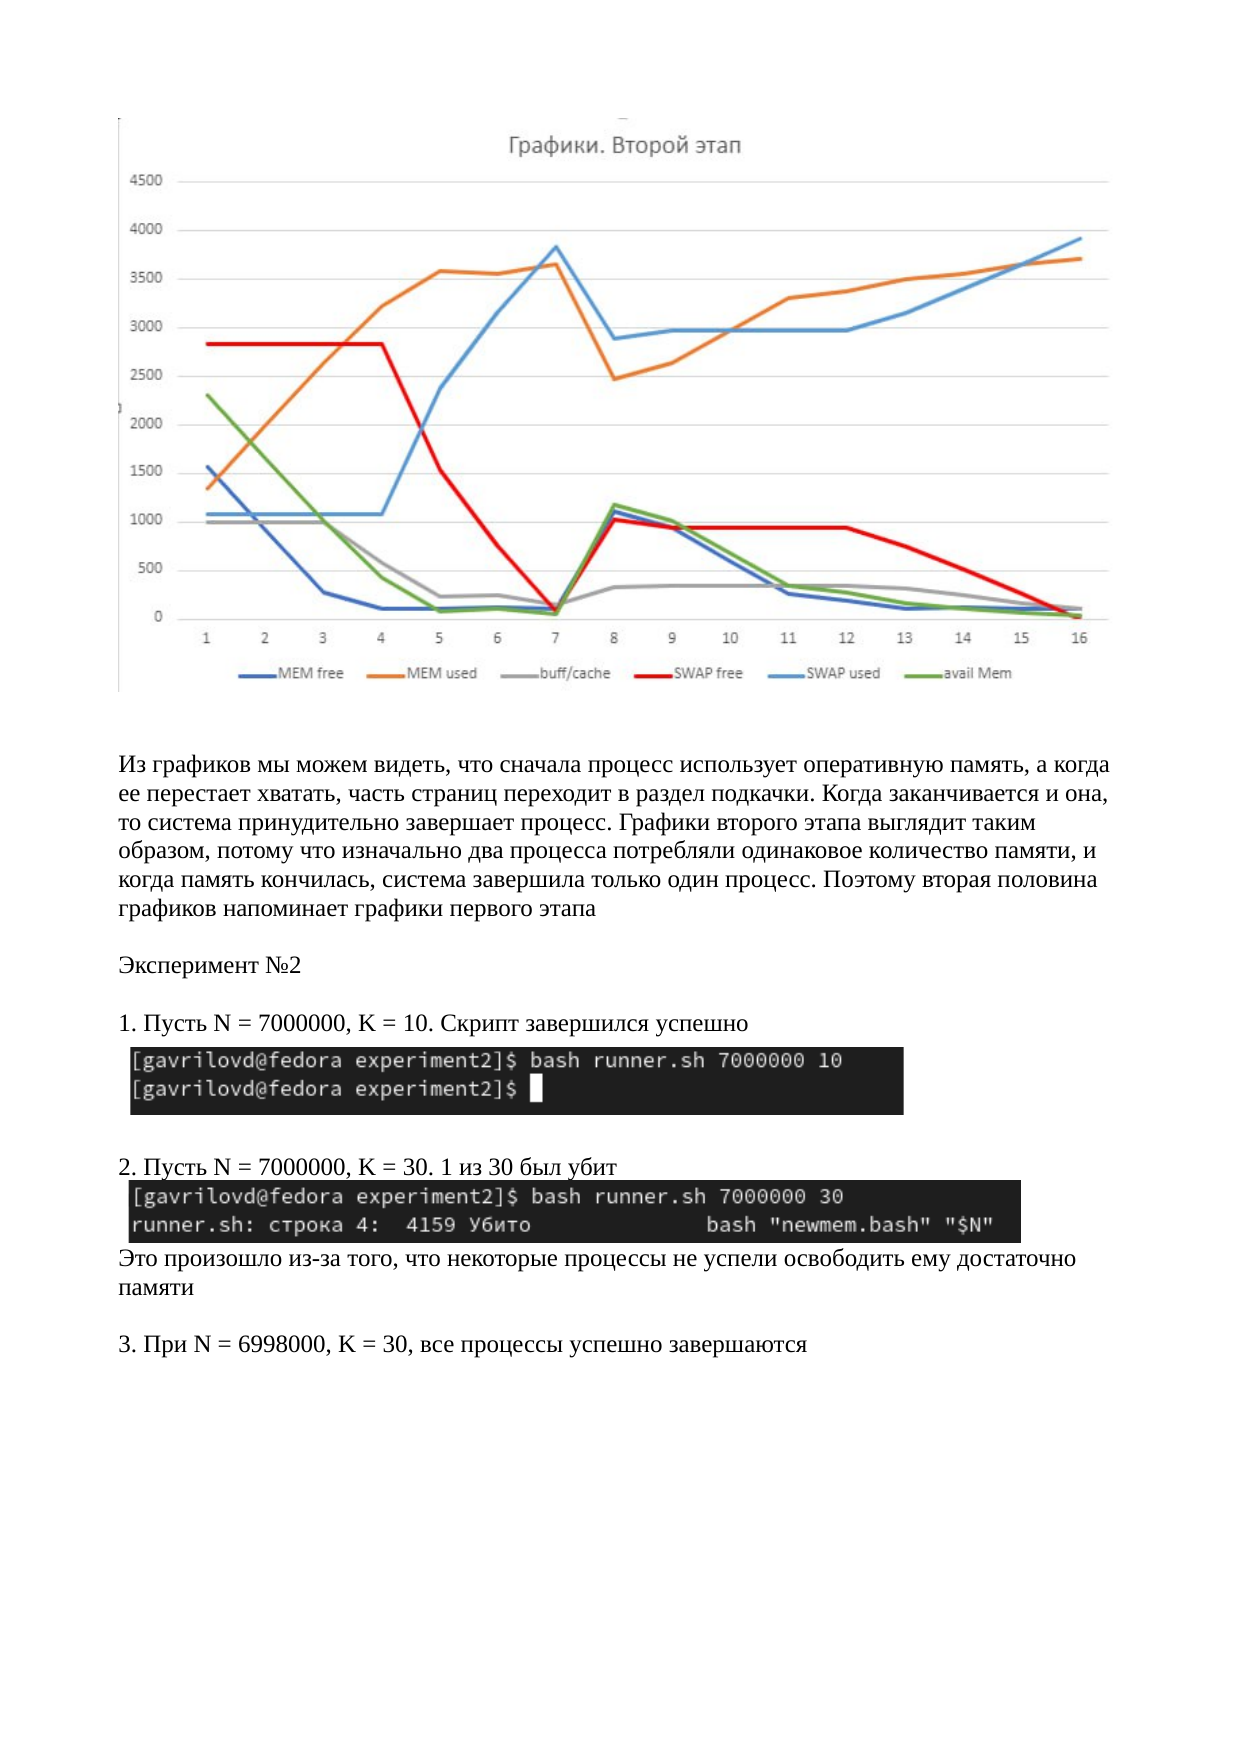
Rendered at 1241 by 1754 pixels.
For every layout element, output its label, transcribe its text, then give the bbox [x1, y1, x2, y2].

text 2. Пусть N = 7000000, K = 30. 1 из 30 был убит [118, 1152, 1122, 1180]
picture [130, 1047, 904, 1115]
text Эксперимент №2 [118, 950, 1122, 979]
text Это произошло из-за того, что некоторые процессы не успели освободить ему достаточно памяти [118, 1180, 1122, 1329]
text 3. При N = 6998000, K = 30, все процессы успешно завершаются [118, 1329, 1122, 1358]
text 1. Пусть N = 7000000, K = 10. Скрипт завершился успешно [118, 1008, 1122, 1037]
text Из графиков мы можем видеть, что сначала процесс использует оперативную память, а когда ее перестает хватать, часть страниц переходит в раздел подкачки. Когда заканчивается и она, то система принудительно завершает процесс. Графики второго этапа выглядит таким образом, потому что изначально два процесса потребляли одинаковое количество памяти, и когда память кончилась, система завершила только один процесс. Поэтому вторая половина графиков напоминает графики первого этапа [118, 749, 1122, 922]
picture [128, 1180, 1021, 1243]
picture [118, 118, 1123, 692]
